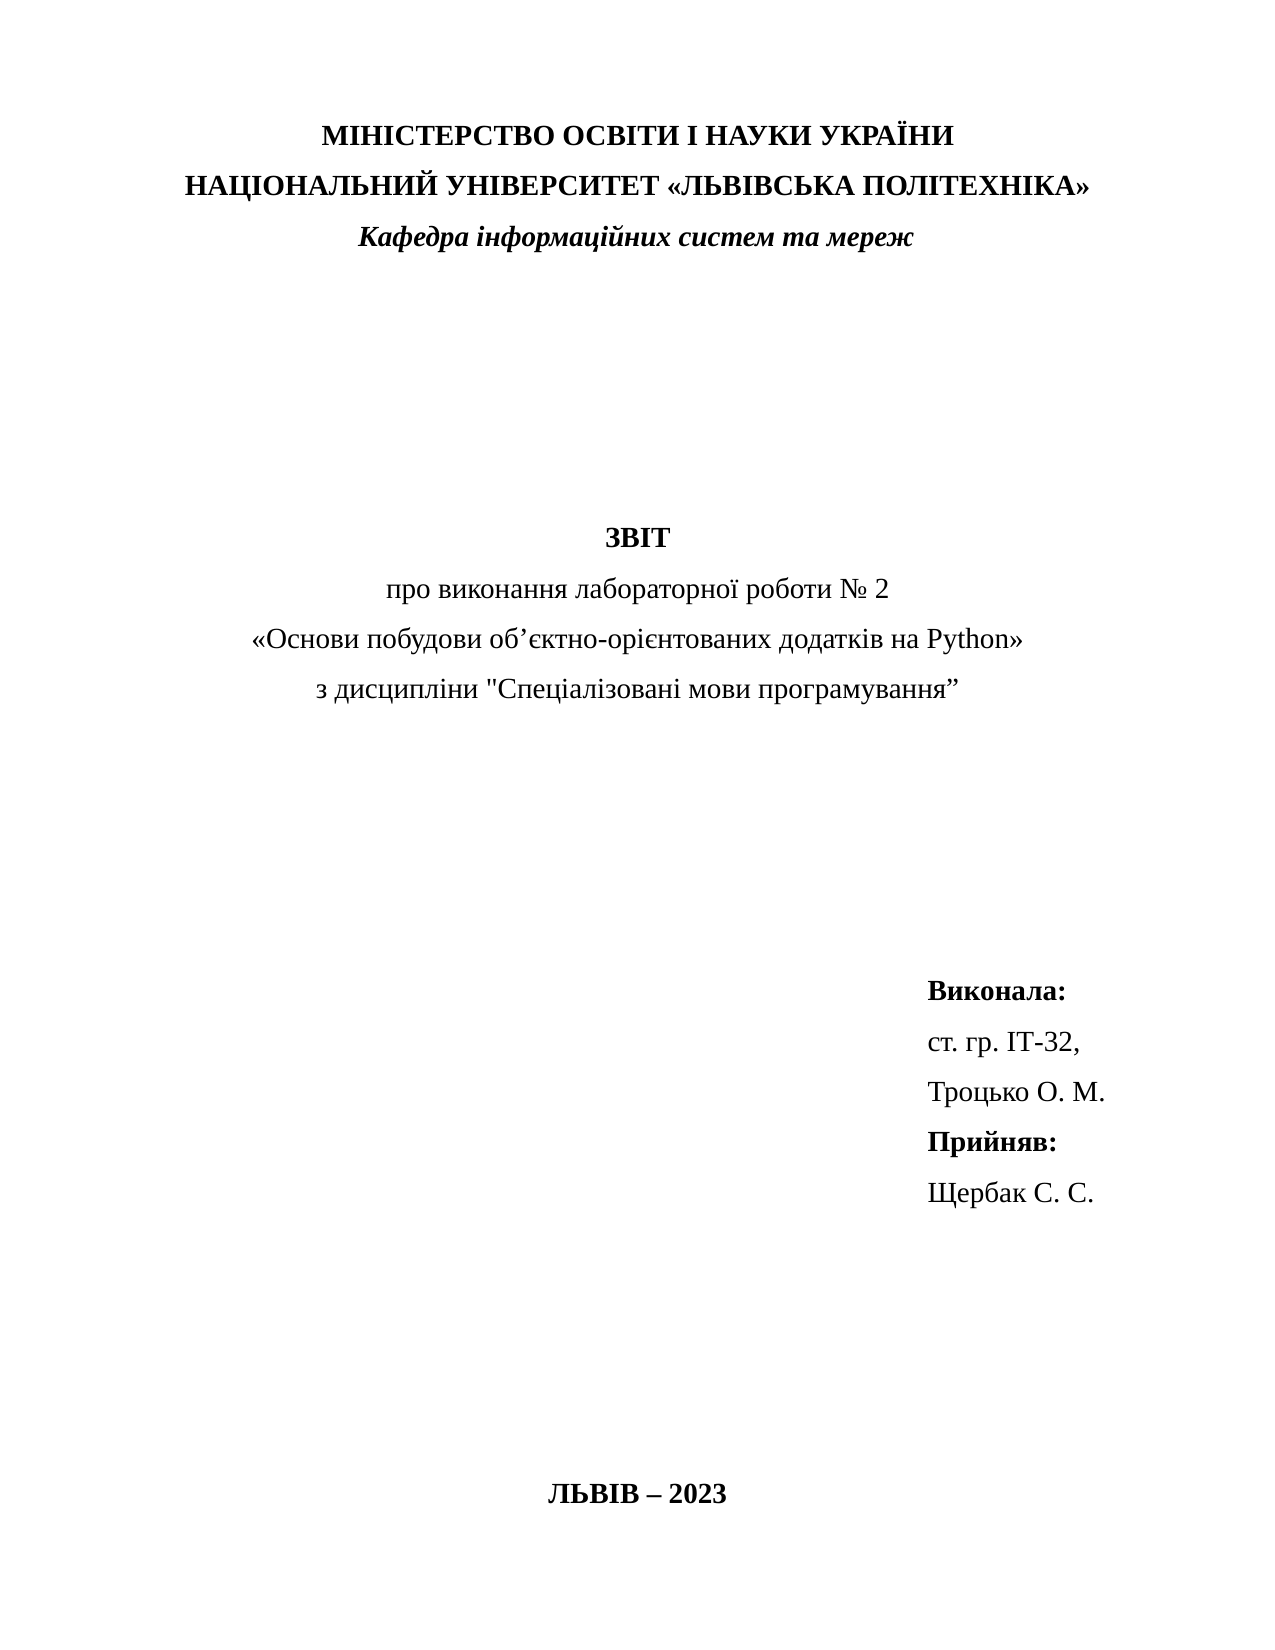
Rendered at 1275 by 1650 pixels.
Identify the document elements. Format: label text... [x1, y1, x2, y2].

text ст. гр. ІТ-32, Троцько О. М. [927, 1024, 1157, 1108]
text «Основи побудови об’єктно-орієнтованих додатків на Python» [118, 621, 1157, 655]
text Виконала: [927, 973, 1157, 1007]
text ЛЬВІВ – 2023 [118, 1477, 1157, 1510]
text Прийняв: [927, 1124, 1157, 1158]
text про виконання лабораторної роботи № 2 [118, 571, 1157, 604]
text МІНІСТЕРСТВО ОСВІТИ І НАУКИ УКРАЇНИ НАЦІОНАЛЬНИЙ УНІВЕРСИТЕТ «ЛЬВІВСЬКА ПОЛІТЕХНІКА» Кафедра інформаційних систем та мереж [118, 118, 1157, 252]
text Щербак С. С. [927, 1175, 1157, 1208]
text з дисципліни "Спеціалізовані мови програмування” [118, 672, 1157, 755]
text ЗВІТ [118, 521, 1157, 554]
